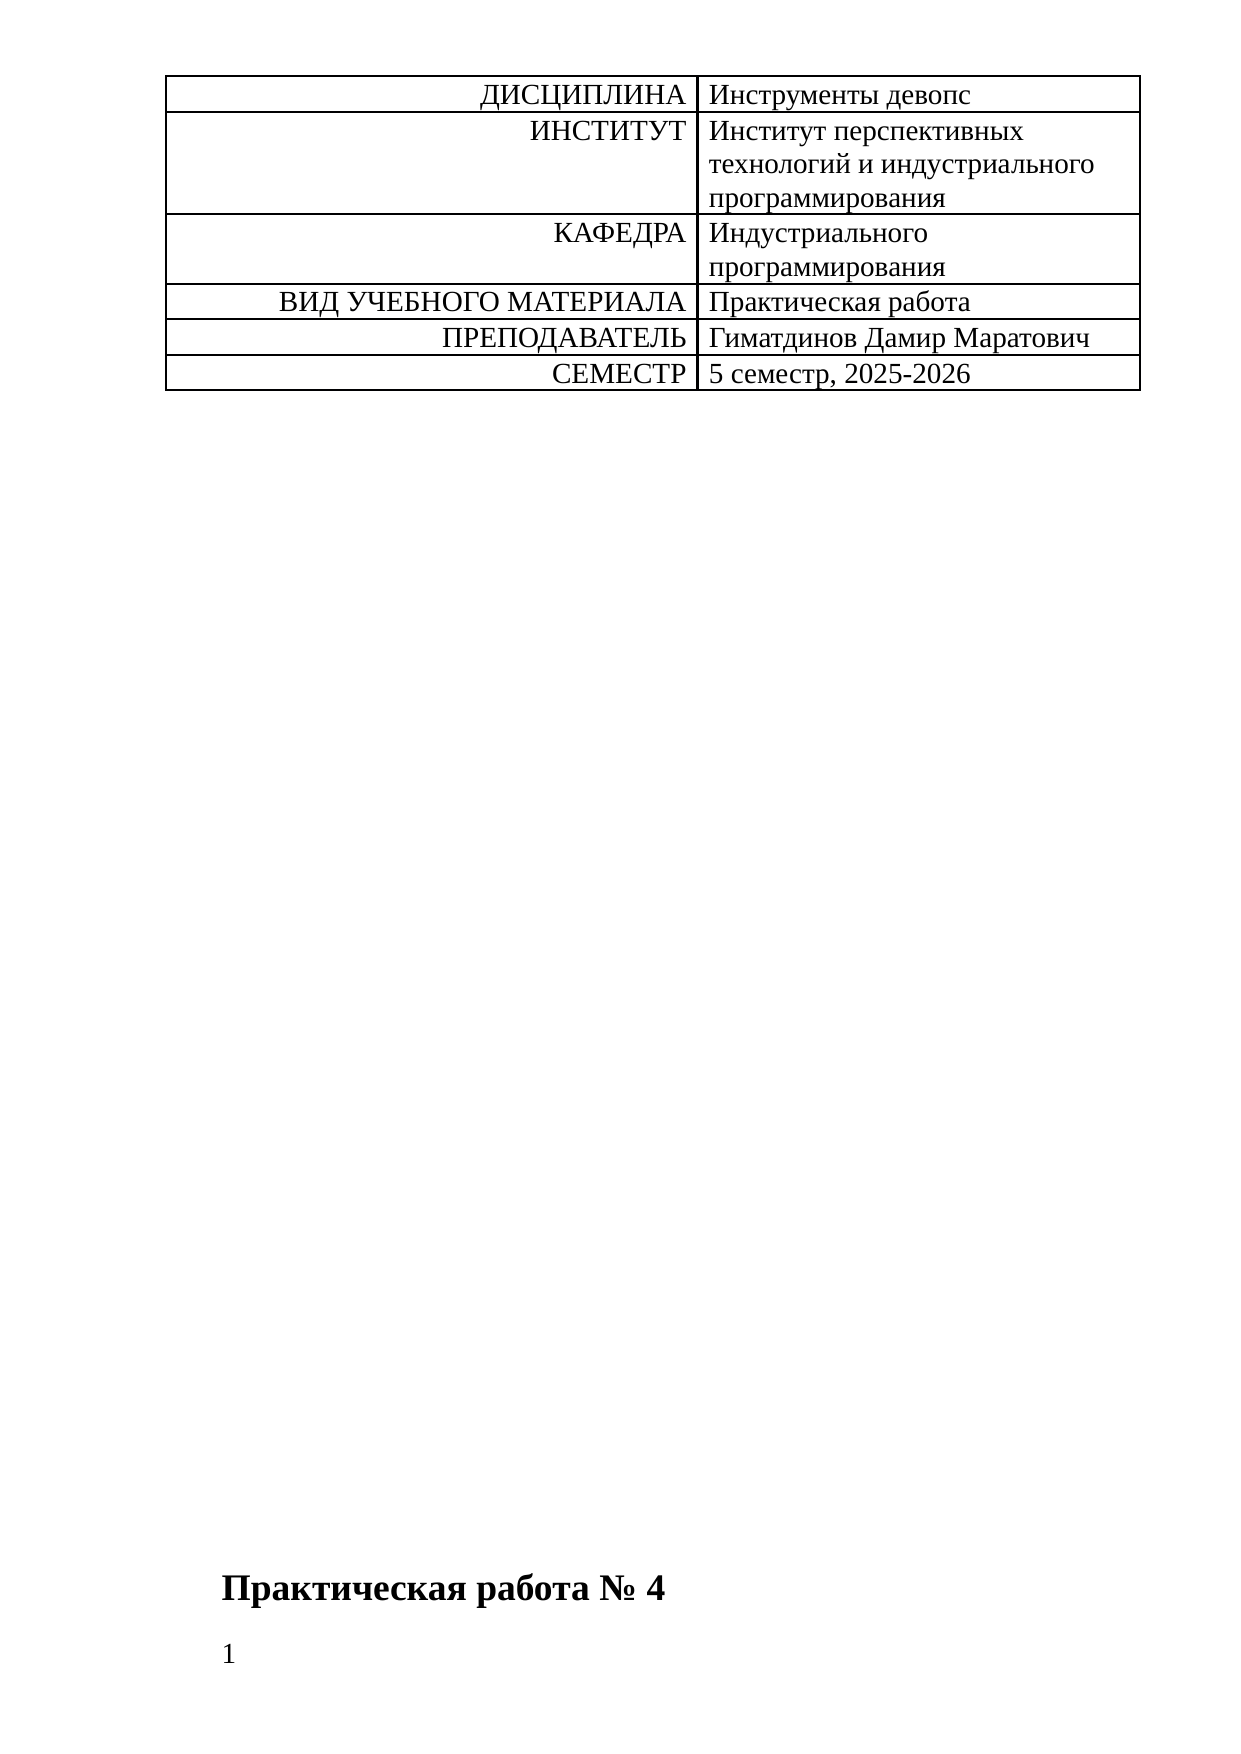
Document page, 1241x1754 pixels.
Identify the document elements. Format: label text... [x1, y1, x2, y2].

table_cell Гиматдинов Дамир Маратович [699, 320, 1139, 354]
table_header Инструменты девопс [699, 77, 1139, 111]
table_cell 5 семестр, 2025-2026 [699, 356, 1139, 389]
table_cell Практическая работа [699, 285, 1139, 318]
table_cell ВИД УЧЕБНОГО МАТЕРИАЛА [167, 285, 696, 318]
table_cell Индустриального программирования [699, 215, 1139, 282]
text Практическая работа № 4 [177, 1565, 1152, 1608]
table_header ДИСЦИПЛИНА [167, 77, 696, 111]
table_cell КАФЕДРА [167, 215, 696, 282]
table_cell ИНСТИТУТ [167, 113, 696, 213]
table_cell Институт перспективных технологий и индустриального программирования [699, 113, 1139, 213]
table_cell СЕМЕСТР [167, 356, 696, 389]
table_cell ПРЕПОДАВАТЕЛЬ [167, 320, 696, 354]
